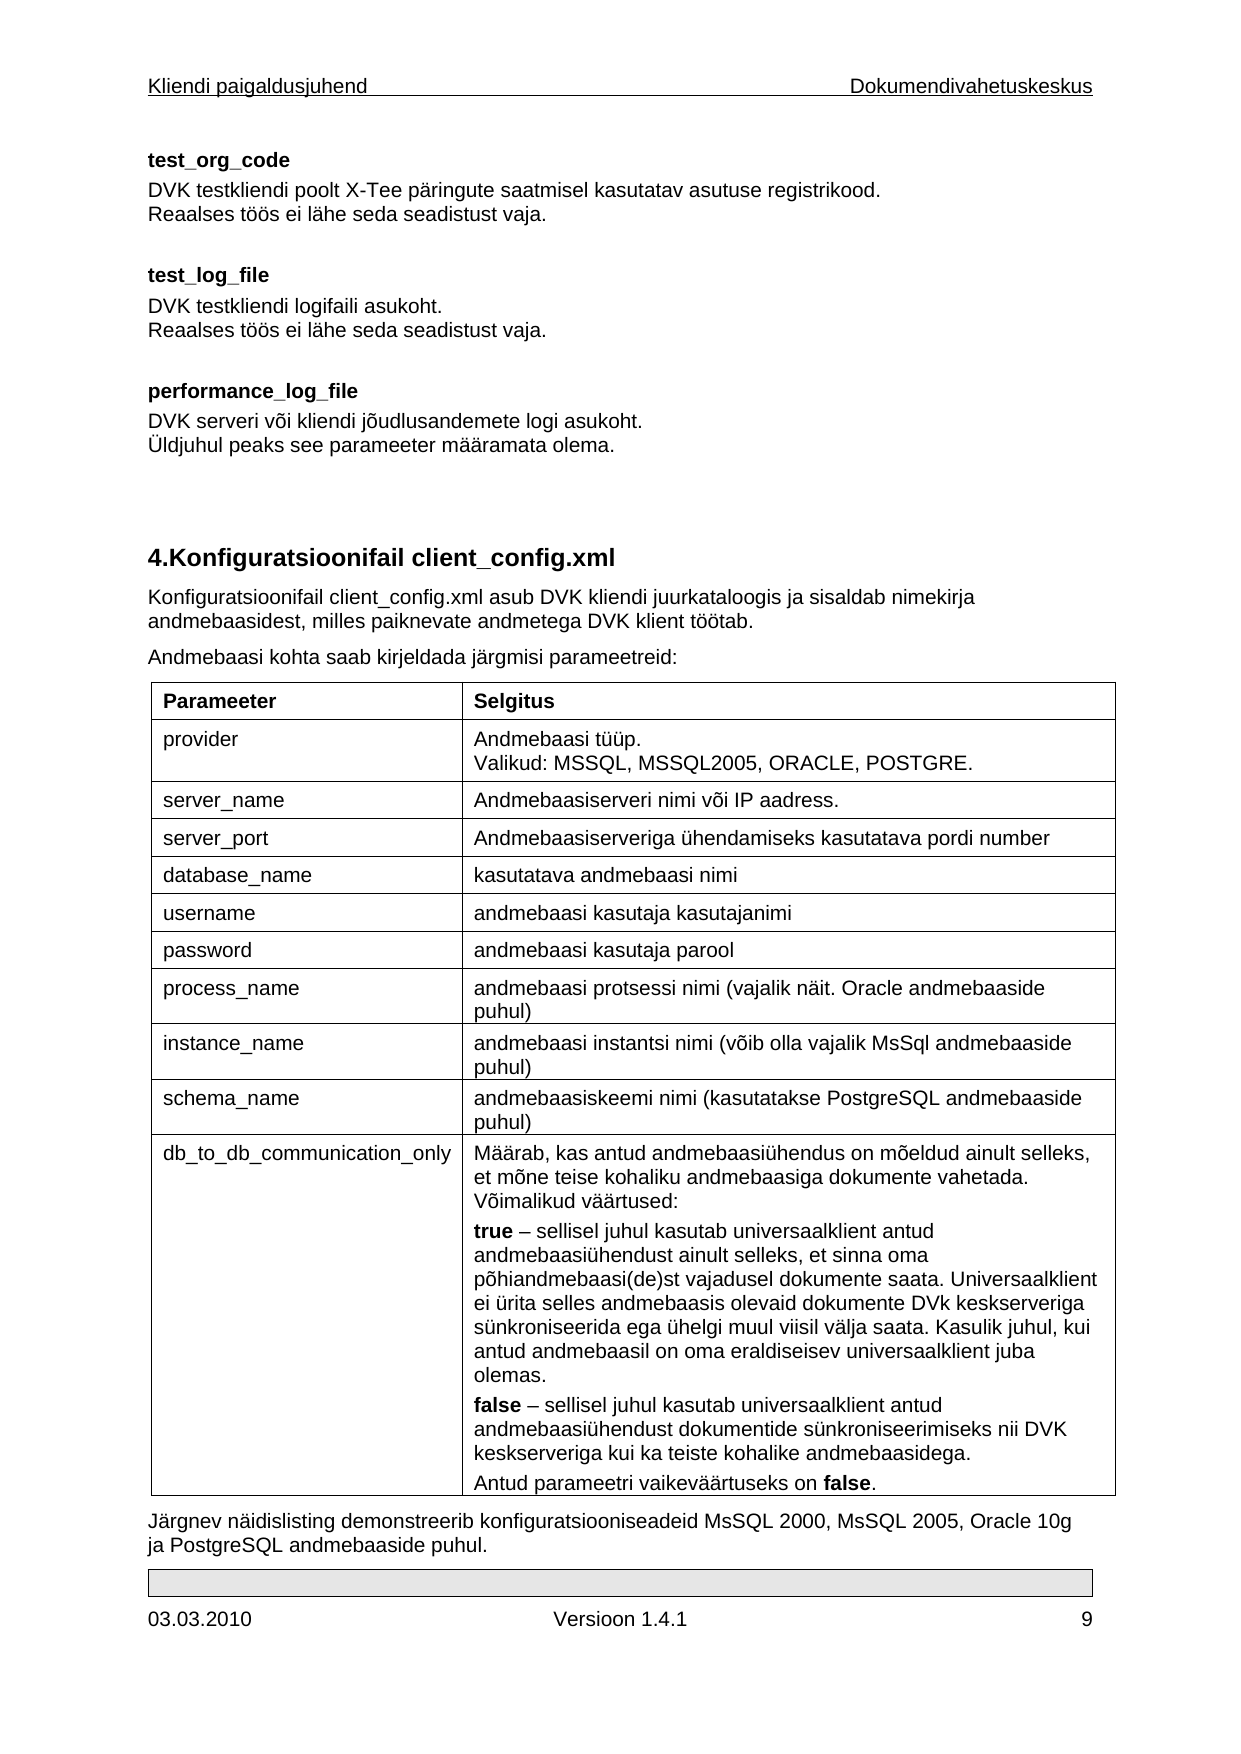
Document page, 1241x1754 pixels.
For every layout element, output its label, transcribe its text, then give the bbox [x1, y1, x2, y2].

table_cell process_name [152, 969, 462, 1023]
table_cell password [152, 932, 462, 968]
table_cell schema_name [152, 1080, 462, 1134]
text test_log_file [148, 263, 1093, 287]
table_cell andmebaasi instantsi nimi (võib olla vajalik MsSql andmebaaside puhul) [463, 1024, 1115, 1078]
text test_org_code [148, 148, 1093, 172]
subtitle Konfiguratsioonifail client_config.xml [148, 543, 1093, 572]
table_cell instance_name [152, 1024, 462, 1078]
table_cell username [152, 894, 462, 931]
table_cell server_name [152, 782, 462, 818]
table_cell Määrab, kas antud andmebaasiühendus on mõeldud ainult selleks, et mõne teise kohaliku andmebaasiga dokumente vahetada. Võimalikud väärtused: true – sellisel juhul kasutab universaalklient antud andmebaasiühendust ainult selleks, et sinna oma põhiandmebaasi(de)st vajadusel dokumente saata. Universaalklient ei ürita selles andmebaasis olevaid dokumente DVk keskserveriga sünkroniseerida ega ühelgi muul viisil välja saata. Kasulik juhul, kui antud andmebaasil on oma eraldiseisev universaalklient juba olemas. false – sellisel juhul kasutab universaalklient antud andmebaasiühendust dokumentide sünkroniseerimiseks nii DVK keskserveriga kui ka teiste kohalike andmebaasidega. Antud parameetri vaikeväärtuseks on false. [463, 1135, 1115, 1495]
text DVK testkliendi poolt X-Tee päringute saatmisel kasutatav asutuse registrikood. [148, 178, 1093, 202]
text DVK serveri või kliendi jõudlusandemete logi asukoht. [148, 409, 1093, 433]
table_cell andmebaasi kasutaja parool [463, 932, 1115, 968]
table_cell database_name [152, 857, 462, 893]
table_cell andmebaasi kasutaja kasutajanimi [463, 894, 1115, 931]
text DVK testkliendi logifaili asukoht. [148, 293, 1093, 317]
table_cell Andmebaasiserveriga ühendamiseks kasutatava pordi number [463, 819, 1115, 856]
text Andmebaasi kohta saab kirjeldada järgmisi parameetreid: [148, 645, 1093, 669]
text performance_log_file [148, 379, 1093, 403]
table_cell Andmebaasiserveri nimi või IP aadress. [463, 782, 1115, 818]
table_header Selgitus [463, 683, 1115, 719]
table_cell andmebaasiskeemi nimi (kasutatakse PostgreSQL andmebaaside puhul) [463, 1080, 1115, 1134]
text Reaalses töös ei lähe seda seadistust vaja. [148, 317, 1093, 341]
table_cell server_port [152, 819, 462, 856]
text Konfiguratsioonifail client_config.xml asub DVK kliendi juurkataloogis ja sisaldab nimekirja andmebaasidest, milles paiknevate andmetega DVK klient töötab. [148, 585, 1093, 633]
text Järgnev näidislisting demonstreerib konfiguratsiooniseadeid MsSQL 2000, MsSQL 2005, Oracle 10g ja PostgreSQL andmebaaside puhul. [148, 1509, 1093, 1557]
table_cell Andmebaasi tüüp. Valikud: MSSQL, MSSQL2005, ORACLE, POSTGRE. [463, 720, 1115, 781]
table_cell kasutatava andmebaasi nimi [463, 857, 1115, 893]
text Reaalses töös ei lähe seda seadistust vaja. [148, 202, 1093, 226]
table_cell db_to_db_communication_only [152, 1135, 462, 1495]
table_header Parameeter [152, 683, 462, 719]
text Üldjuhul peaks see parameeter määramata olema. [148, 433, 1093, 457]
table_cell andmebaasi protsessi nimi (vajalik näit. Oracle andmebaaside puhul) [463, 969, 1115, 1023]
table_cell provider [152, 720, 462, 781]
